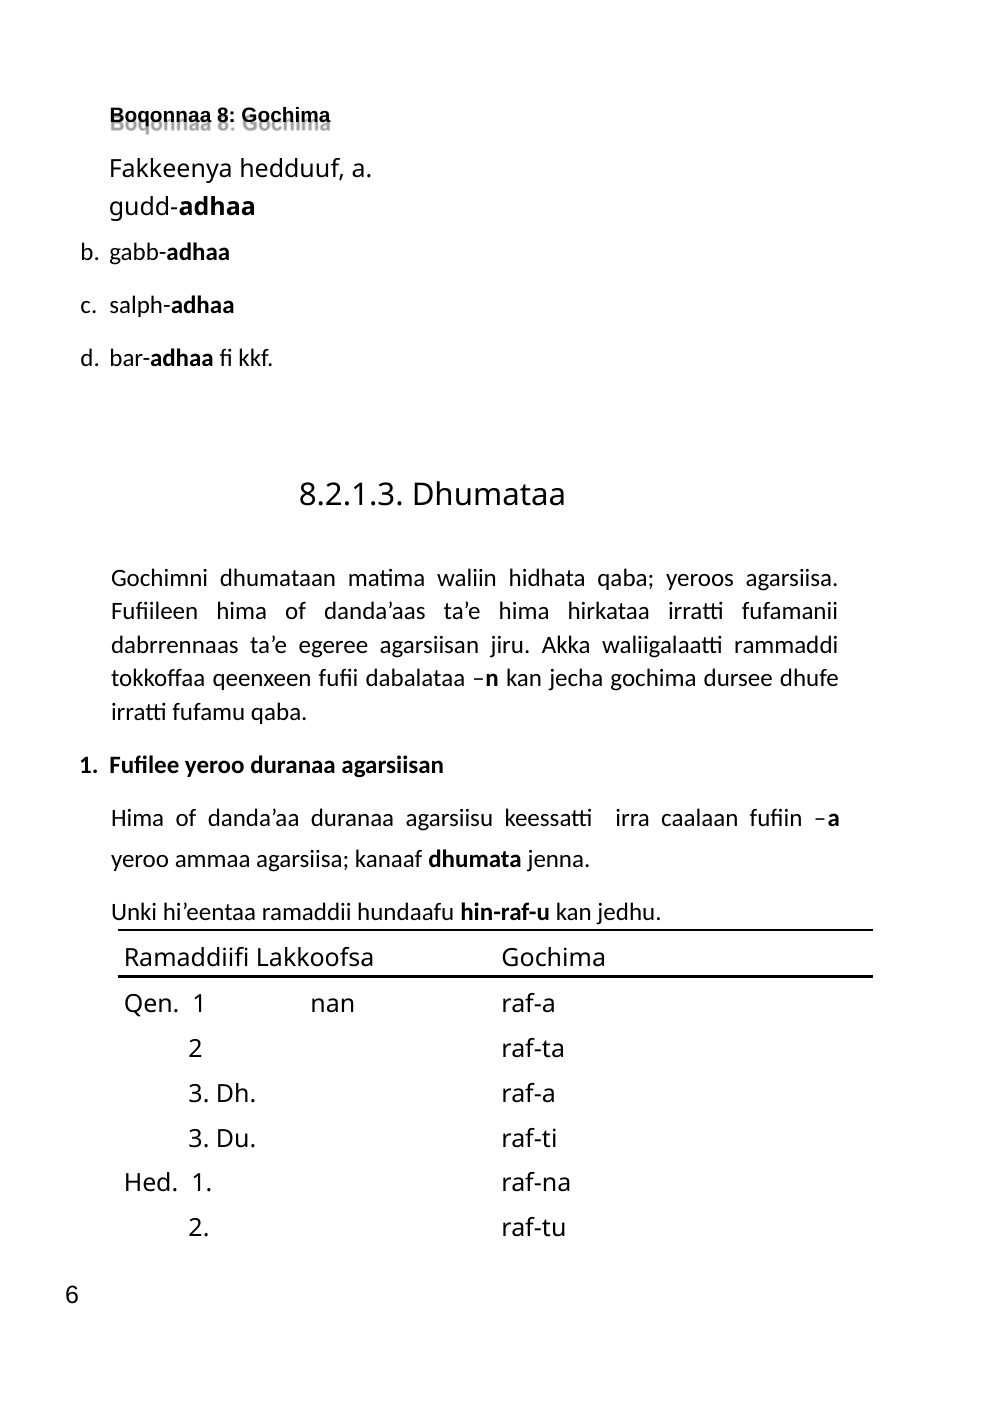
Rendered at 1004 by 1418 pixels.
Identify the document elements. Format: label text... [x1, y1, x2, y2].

table_cell Hed. 1. [118, 1156, 501, 1201]
table_cell 3. Dh. [118, 1067, 501, 1112]
list salph-adhaa [80, 289, 839, 320]
table_header Gochima [501, 931, 873, 975]
table_cell 2 [118, 1022, 501, 1067]
table_header Ramaddiifi Lakkoofsa [118, 931, 501, 975]
table_cell raf-a [501, 978, 873, 1022]
list gabb-adhaa [80, 237, 839, 267]
list Fufilee yeroo duranaa agarsiisan [79, 749, 840, 779]
table_cell raf-ti [501, 1112, 873, 1156]
text Unki hi’eentaa ramaddii hundaafu hin-raf-u kan jedhu. [111, 896, 839, 927]
text Fakkeenya hedduuf, a. gudd-adhaa [108, 151, 394, 222]
subtitle 8.2.1.3. Dhumataa [144, 472, 737, 515]
list bar-adhaa fi kkf. [80, 343, 839, 373]
table_cell raf-na [501, 1156, 873, 1201]
table_cell raf-tu [501, 1201, 873, 1246]
table_cell 2. [118, 1201, 501, 1246]
text Hima of danda’aa duranaa agarsiisu keessatti irra caalaan fufiin –a yeroo ammaa agarsiisa; kanaaf dhumata jenna. [111, 802, 839, 874]
table_cell raf-ta [501, 1022, 873, 1067]
table_cell Qen. 1 nan [118, 978, 501, 1022]
picture [95, 102, 357, 149]
table_cell 3. Du. [118, 1112, 501, 1156]
text Gochimni dhumataan matima waliin hidhata qaba; yeroos agarsiisa. Fufiileen hima of danda’aas ta’e hima hirkataa irratti fufamanii dabrrennaas ta’e egeree agarsiisan jiru. Akka waliigalaatti rammaddi tokkoffaa qeenxeen fufii dabalataa –n kan jecha gochima dursee dhufe irratti fufamu qaba. [111, 562, 839, 726]
table_cell raf-a [501, 1067, 873, 1112]
